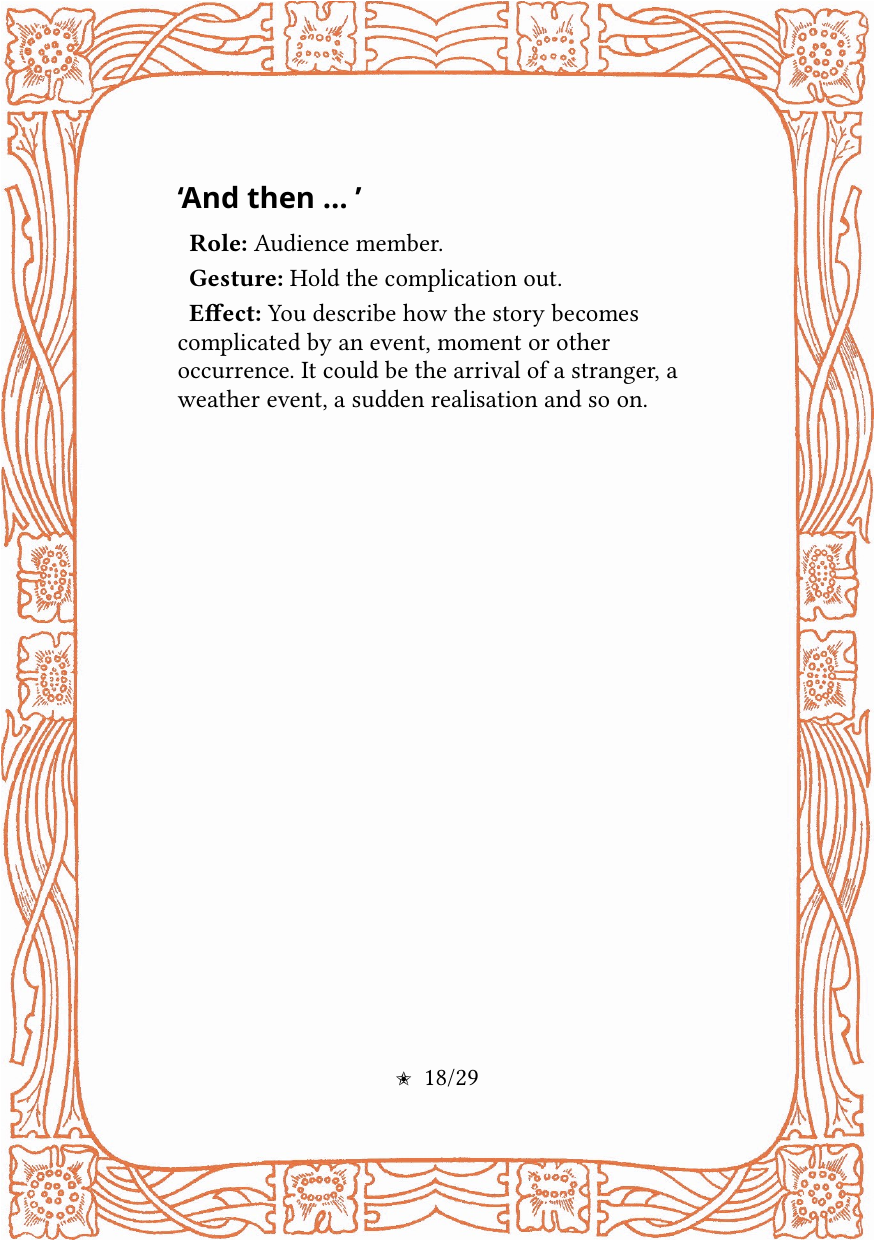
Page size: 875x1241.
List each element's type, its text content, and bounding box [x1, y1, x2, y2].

picture [1, 1, 874, 1240]
text Effect: You describe how the story becomes complicated by an event, moment or other occurrence. It could be the arrival of a stranger, a weather event, a sudden realisation and so on. [177, 299, 697, 414]
subtitle ‘And then … ’ [177, 177, 697, 217]
text Role: Audience member. [177, 229, 697, 258]
text Gesture: Hold the complication out. [177, 264, 697, 293]
